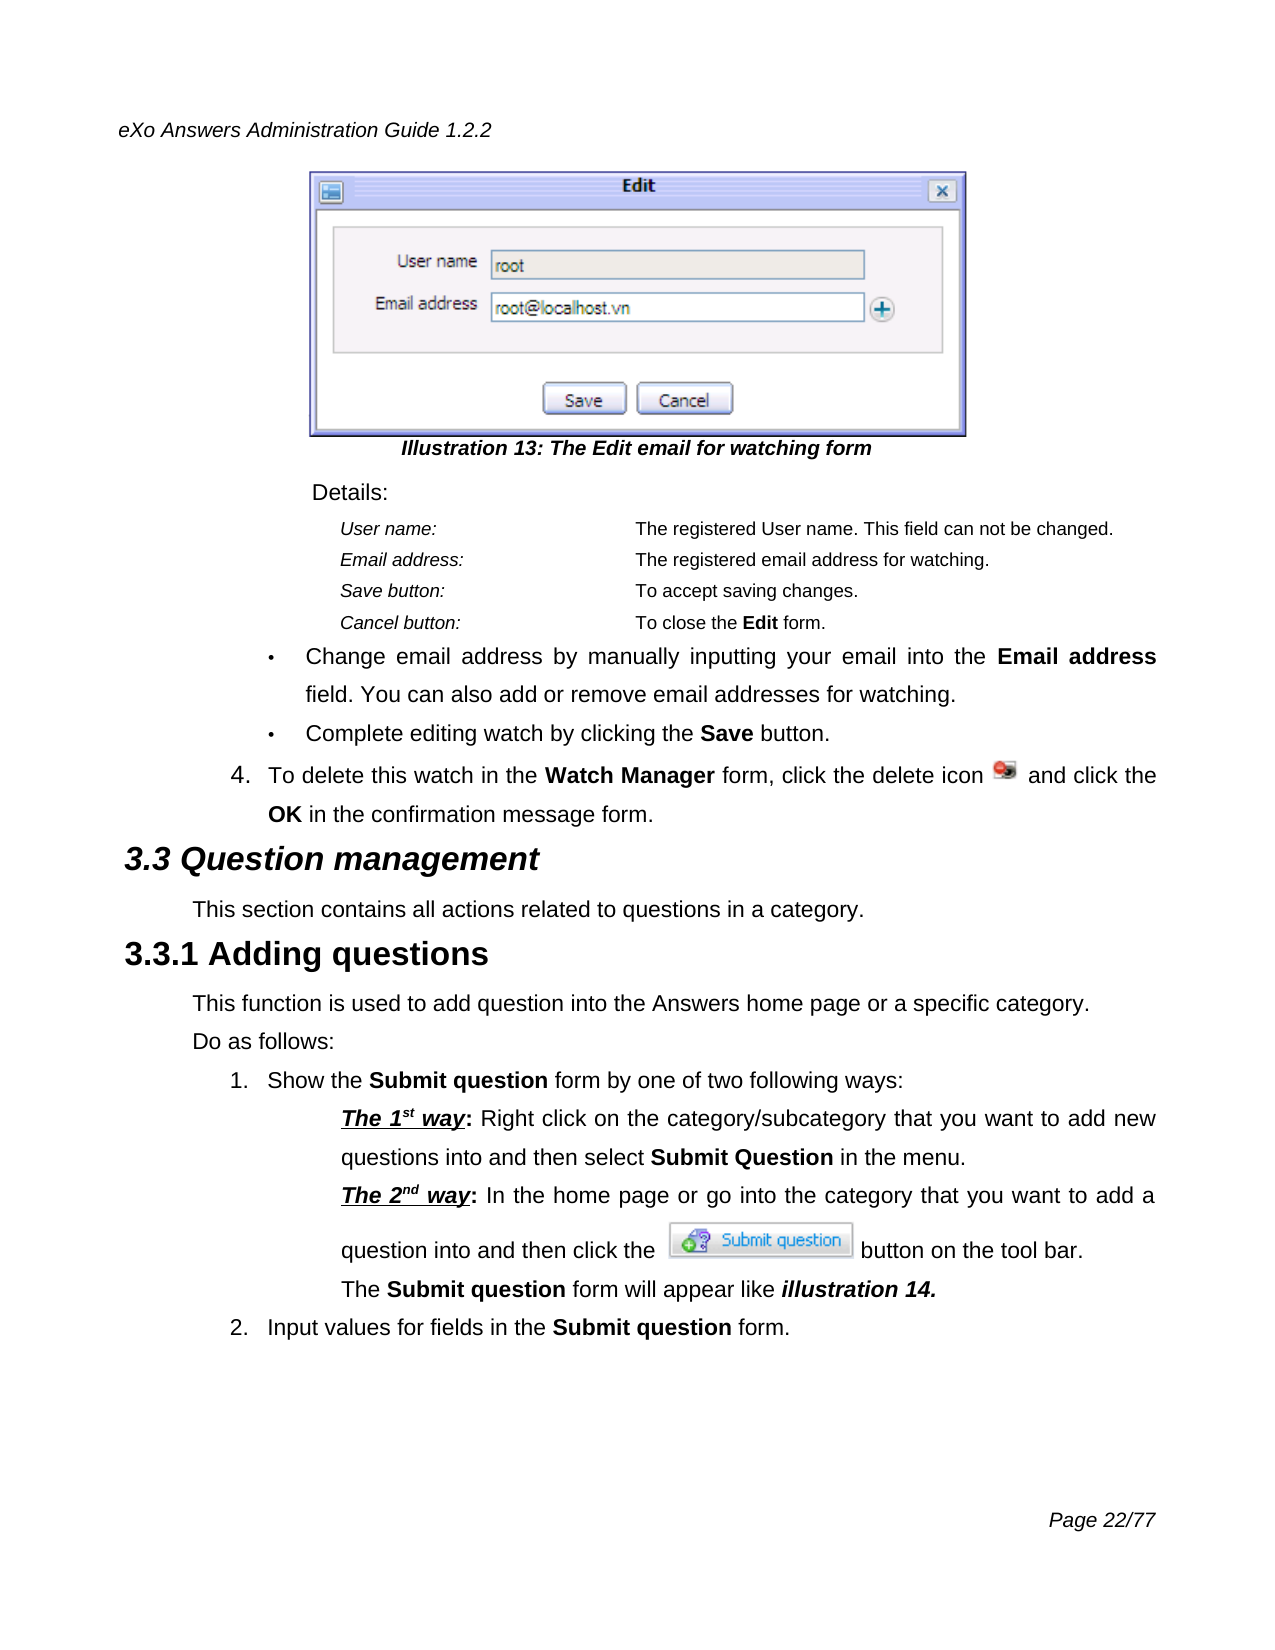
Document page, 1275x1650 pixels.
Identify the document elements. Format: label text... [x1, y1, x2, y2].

text User name: The registered User name. This field can not be changed. [118, 518, 1157, 539]
text Save button: To accept saving changes. [118, 581, 1157, 602]
list Show the Submit question form by one of two following ways: [229, 1067, 1157, 1093]
subtitle Question management [124, 840, 1157, 878]
list Illustration 13: The Edit email for watching form [263, 183, 1012, 460]
list Input values for fields in the Submit question form. [229, 1315, 1157, 1341]
list The 2nd way: In the home page or go into the category that you want to add a question into and then click the button on the tool bar. [303, 1183, 1157, 1264]
text Cancel button: To close the Edit form. [118, 612, 1157, 633]
text This function is used to add question into the Answers home page or a specific category. [192, 991, 1157, 1016]
list Change email address by manually inputting your email into the Email address field. You can also add or remove email addresses for watching. [268, 643, 1157, 707]
list The Submit question form will appear like illustration 14. [303, 1276, 1157, 1302]
list Complete editing watch by clicking the Save button. [268, 720, 1157, 746]
text Email address: The registered email address for watching. [118, 549, 1157, 570]
subtitle Adding questions [124, 935, 1157, 972]
list Details: [263, 171, 1157, 505]
picture [991, 758, 1021, 784]
picture [308, 170, 967, 437]
list To delete this watch in the Watch Manager form, click the delete icon and click the OK in the confirmation message form. [230, 759, 1157, 827]
text Do as follows: [192, 1029, 1157, 1055]
text This section contains all actions related to questions in a category. [192, 896, 1157, 922]
picture [668, 1221, 855, 1259]
list The 1st way: Right click on the category/subcategory that you want to add new questions into and then select Submit Question in the menu. [303, 1106, 1157, 1170]
